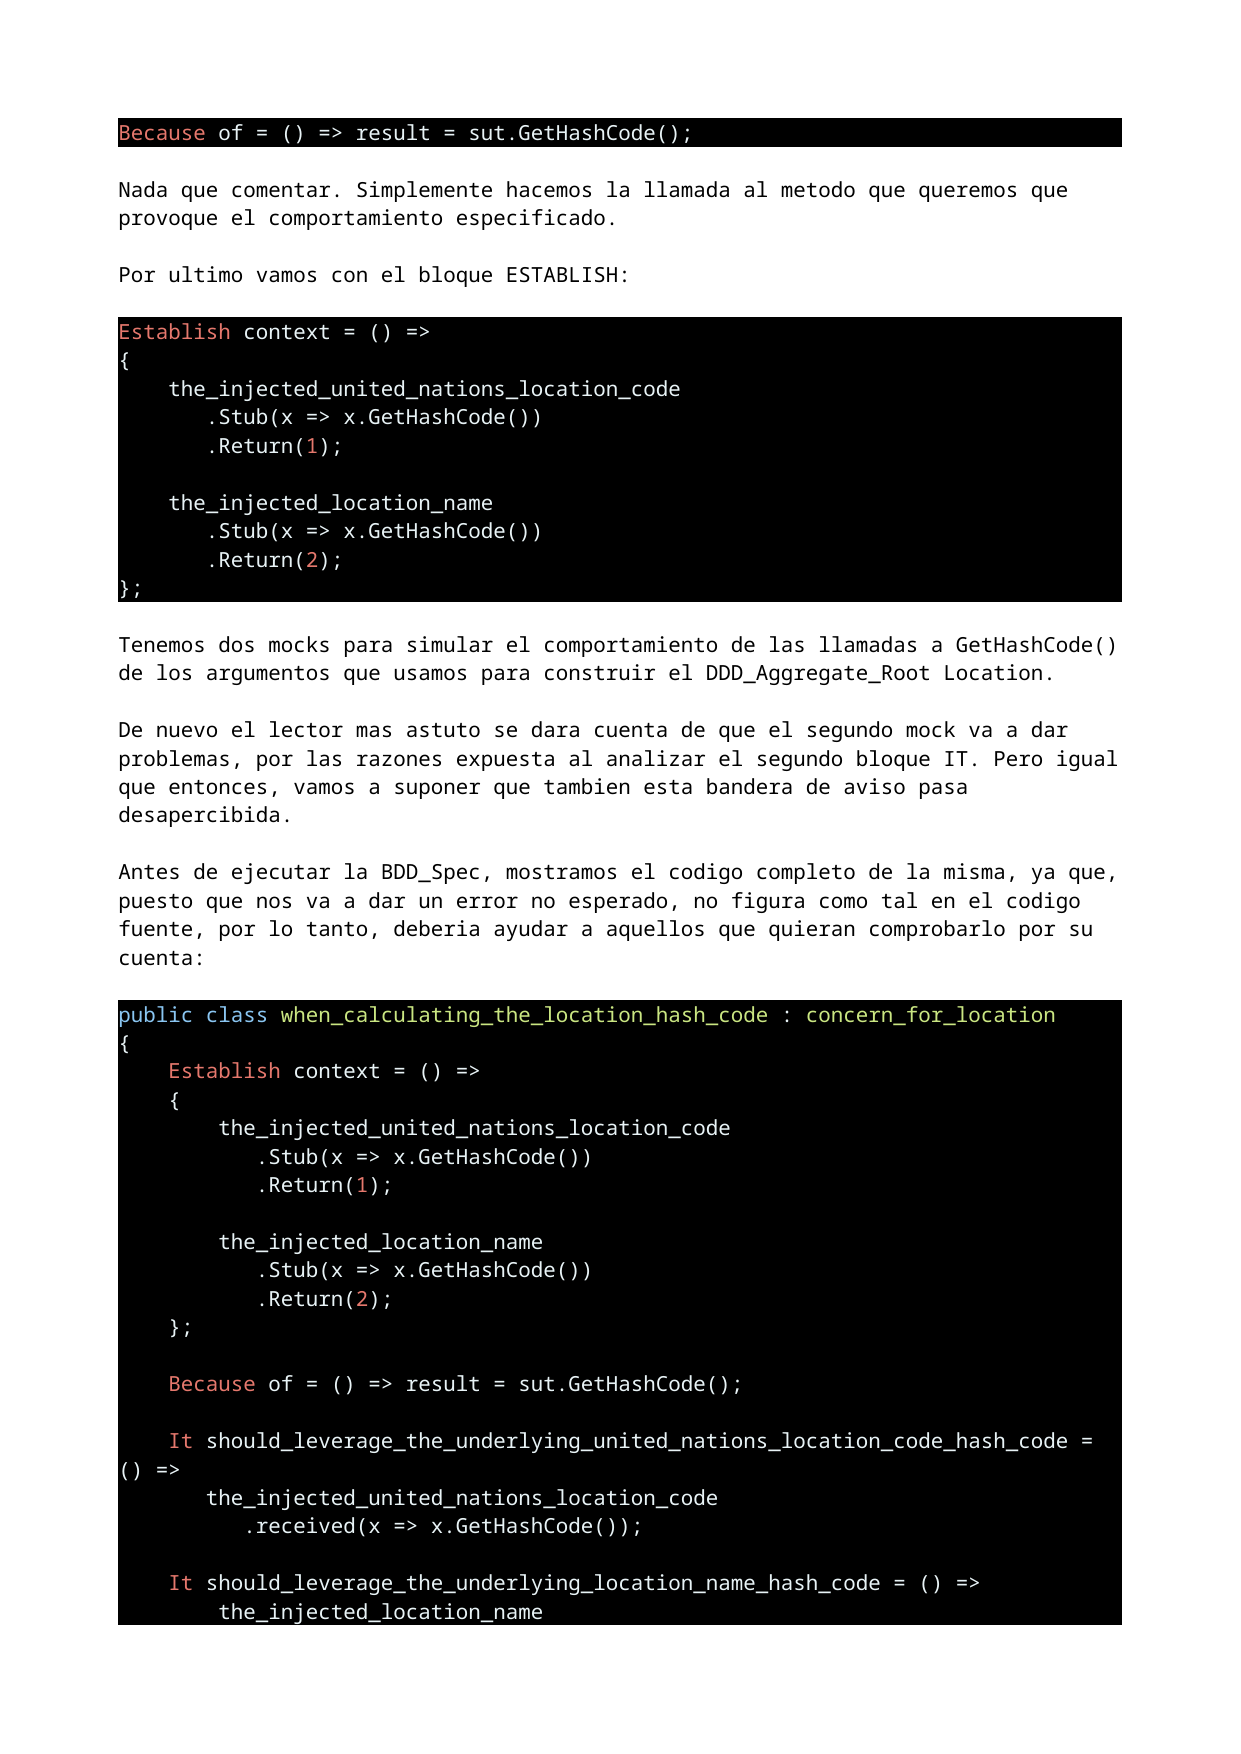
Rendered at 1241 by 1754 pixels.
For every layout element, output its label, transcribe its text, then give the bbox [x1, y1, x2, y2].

text .Stub(x => x.GetHashCode()) [118, 402, 1122, 431]
text }; [118, 1312, 1122, 1341]
text .Stub(x => x.GetHashCode()) [118, 516, 1122, 545]
text public class when_calculating_the_location_hash_code : concern_for_location [118, 1000, 1122, 1028]
text { [118, 346, 1122, 374]
text Establish context = () => [118, 317, 1122, 346]
text .Return(1); [118, 431, 1122, 459]
text the_injected_united_nations_location_code [118, 374, 1122, 402]
text the_injected_location_name [118, 1227, 1122, 1256]
text It should_leverage_the_underlying_united_nations_location_code_hash_code = () => [118, 1426, 1122, 1483]
text Tenemos dos mocks para simular el comportamiento de las llamadas a GetHashCode() de los argumentos que usamos para construir el DDD_Aggregate_Root Location. [118, 630, 1122, 687]
text the_injected_united_nations_location_code [118, 1483, 1122, 1512]
text It should_leverage_the_underlying_location_name_hash_code = () => [118, 1568, 1122, 1597]
text .Stub(x => x.GetHashCode()) [118, 1142, 1122, 1170]
text the_injected_location_name [118, 1597, 1122, 1625]
text .Stub(x => x.GetHashCode()) [118, 1256, 1122, 1284]
text .Return(2); [118, 1284, 1122, 1312]
text Nada que comentar. Simplemente hacemos la llamada al metodo que queremos que provoque el comportamiento especificado. [118, 175, 1122, 232]
text Antes de ejecutar la BDD_Spec, mostramos el codigo completo de la misma, ya que, puesto que nos va a dar un error no esperado, no figura como tal en el codigo fuente, por lo tanto, deberia ayudar a aquellos que quieran comprobarlo por su cuenta: [118, 857, 1122, 971]
text { [118, 1028, 1122, 1057]
text }; [118, 573, 1122, 602]
text .Return(2); [118, 545, 1122, 573]
text Establish context = () => [118, 1057, 1122, 1085]
text the_injected_united_nations_location_code [118, 1113, 1122, 1142]
text De nuevo el lector mas astuto se dara cuenta de que el segundo mock va a dar problemas, por las razones expuesta al analizar el segundo bloque IT. Pero igual que entonces, vamos a suponer que tambien esta bandera de aviso pasa desapercibida. [118, 715, 1122, 829]
text .received(x => x.GetHashCode()); [118, 1512, 1122, 1540]
text Because of = () => result = sut.GetHashCode(); [118, 118, 1122, 147]
text the_injected_location_name [118, 488, 1122, 516]
text { [118, 1085, 1122, 1113]
text Because of = () => result = sut.GetHashCode(); [118, 1369, 1122, 1398]
text Por ultimo vamos con el bloque ESTABLISH: [118, 260, 1122, 289]
text .Return(1); [118, 1170, 1122, 1199]
